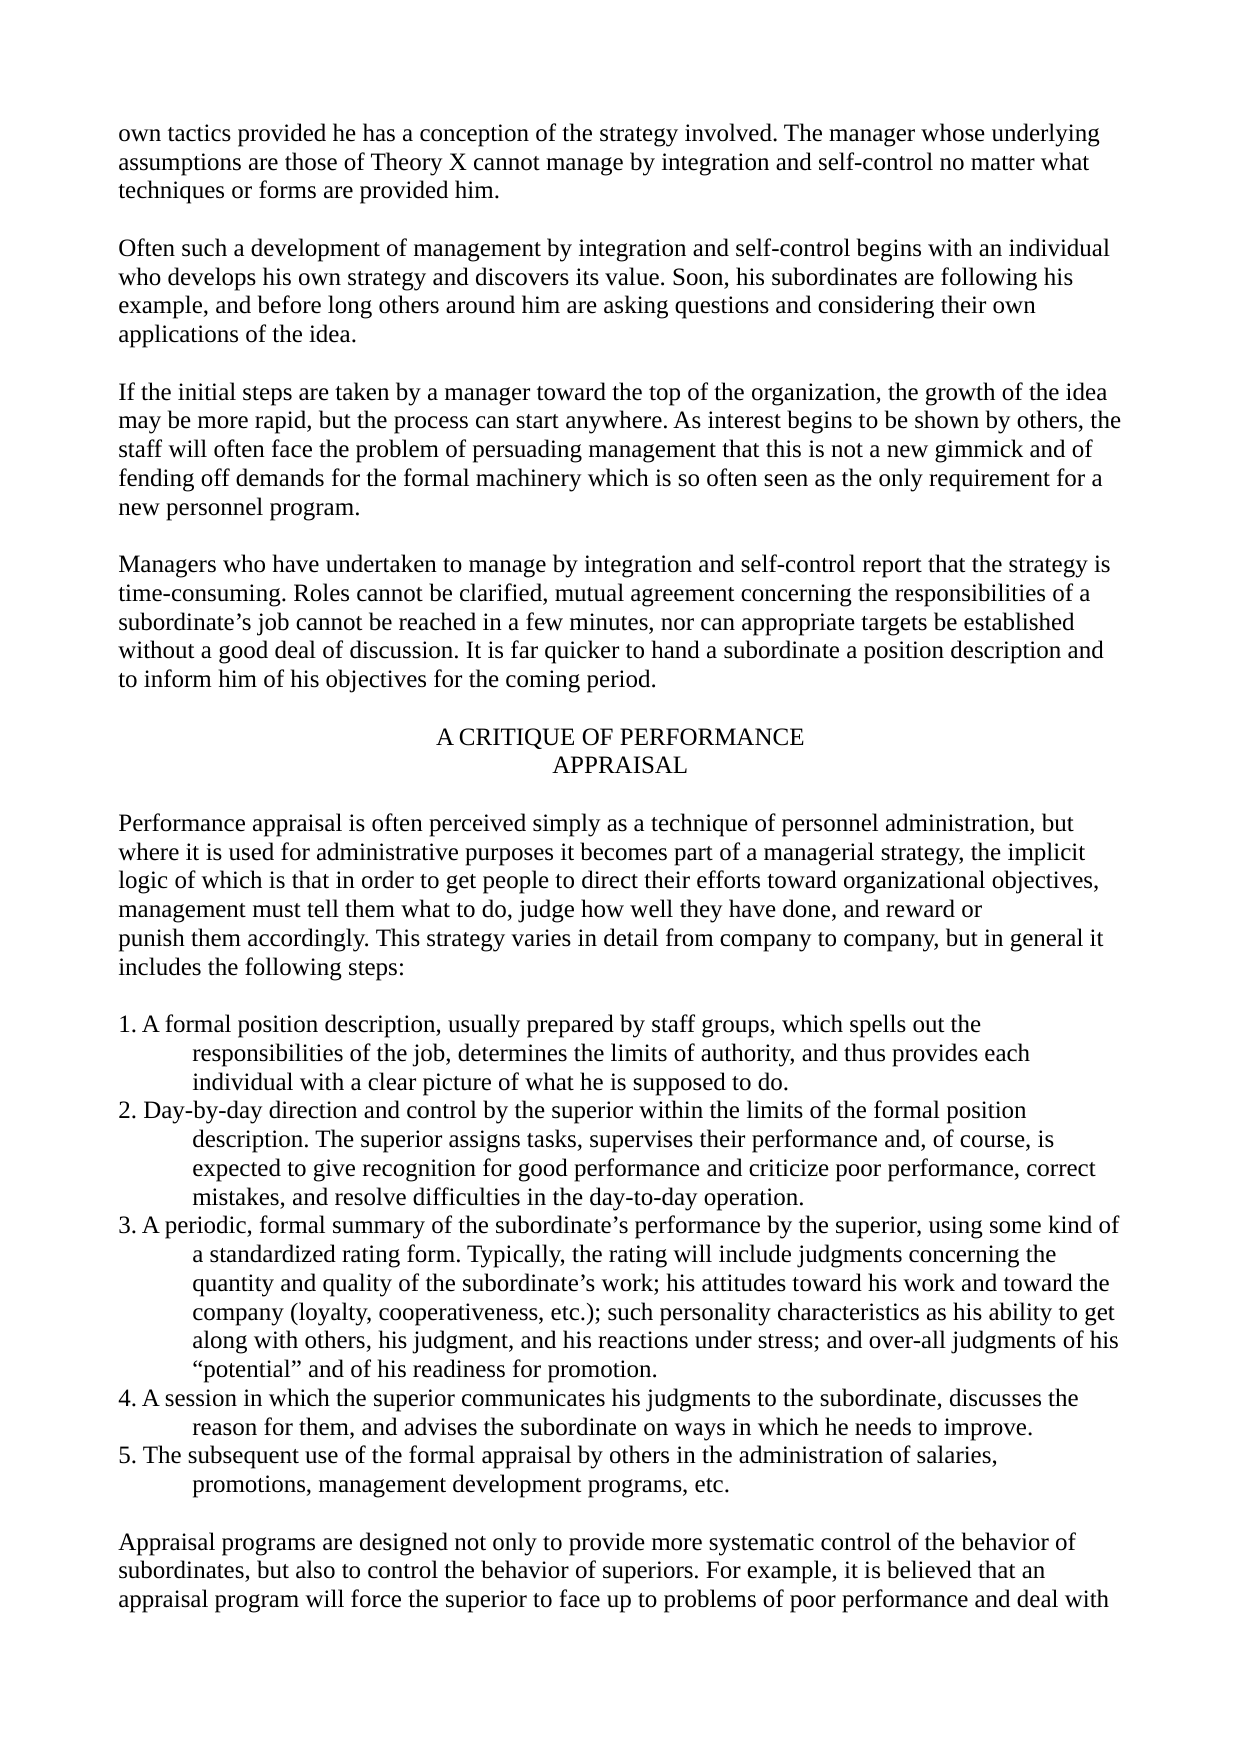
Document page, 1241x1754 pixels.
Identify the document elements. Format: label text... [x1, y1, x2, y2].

text Managers who have undertaken to manage by integration and self-control report that the strategy is time-consuming. Roles cannot be clarified, mutual agreement concerning the responsibilities of a subordinate’s job cannot be reached in a few minutes, nor can appropriate targets be established without a good deal of discussion. It is far quicker to hand a subordinate a position description and to inform him of his objectives for the coming period. [118, 549, 1122, 693]
text Performance appraisal is often perceived simply as a technique of personnel administration, but where it is used for administrative purposes it becomes part of a managerial strategy, the implicit logic of which is that in order to get people to direct their efforts toward organizational objectives, management must tell them what to do, judge how well they have done, and reward or [118, 808, 1122, 923]
text Often such a development of management by integration and self-control begins with an individual who develops his own strategy and discovers its value. Soon, his subordinates are following his example, and before long others around him are asking questions and considering their own [118, 233, 1122, 319]
text If the initial steps are taken by a manager toward the top of the organization, the growth of the idea may be more rapid, but the process can start anywhere. As interest begins to be shown by others, the staff will often face the problem of persuading management that this is not a new gimmick and of fending off demands for the formal machinery which is so often seen as the only requirement for a new personnel program. [118, 377, 1122, 521]
text APPRAISAL [118, 751, 1122, 779]
text Appraisal programs are designed not only to provide more systematic control of the behavior of subordinates, but also to control the behavior of superiors. For example, it is believed that an appraisal program will force the superior to face up to problems of poor performance and deal with [118, 1527, 1122, 1613]
text A CRITIQUE OF PERFORMANCE [118, 722, 1122, 751]
text punish them accordingly. This strategy varies in detail from company to company, but in general it includes the following steps: [118, 923, 1122, 1009]
text 3. A periodic, formal summary of the subordinate’s performance by the superior, using some kind of a standardized rating form. Typically, the rating will include judgments concerning the quantity and quality of the subordinate’s work; his attitudes toward his work and toward the company (loyalty, cooperativeness, etc.); such personality characteristics as his ability to get along with others, his judgment, and his reactions under stress; and over-all judgments of his “potential” and of his readiness for promotion. [118, 1211, 1122, 1383]
text 1. A formal position description, usually prepared by staff groups, which spells out the responsibilities of the job, determines the limits of authority, and thus provides each individual with a clear picture of what he is supposed to do. [118, 1009, 1122, 1096]
text 4. A session in which the superior communicates his judgments to the subordinate, discusses the reason for them, and advises the subordinate on ways in which he needs to improve. [118, 1383, 1122, 1441]
text applications of the idea. [118, 319, 1122, 348]
text 2. Day-by-day direction and control by the superior within the limits of the formal position description. The superior assigns tasks, supervises their performance and, of course, is expected to give recognition for good performance and criticize poor performance, correct mistakes, and resolve difficulties in the day-to-day operation. [118, 1096, 1122, 1211]
text 5. The subsequent use of the formal appraisal by others in the administration of salaries, promotions, management development programs, etc. [118, 1441, 1122, 1498]
text own tactics provided he has a conception of the strategy involved. The manager whose underlying assumptions are those of Theory X cannot manage by integration and self-control no matter what techniques or forms are provided him. [118, 118, 1122, 204]
